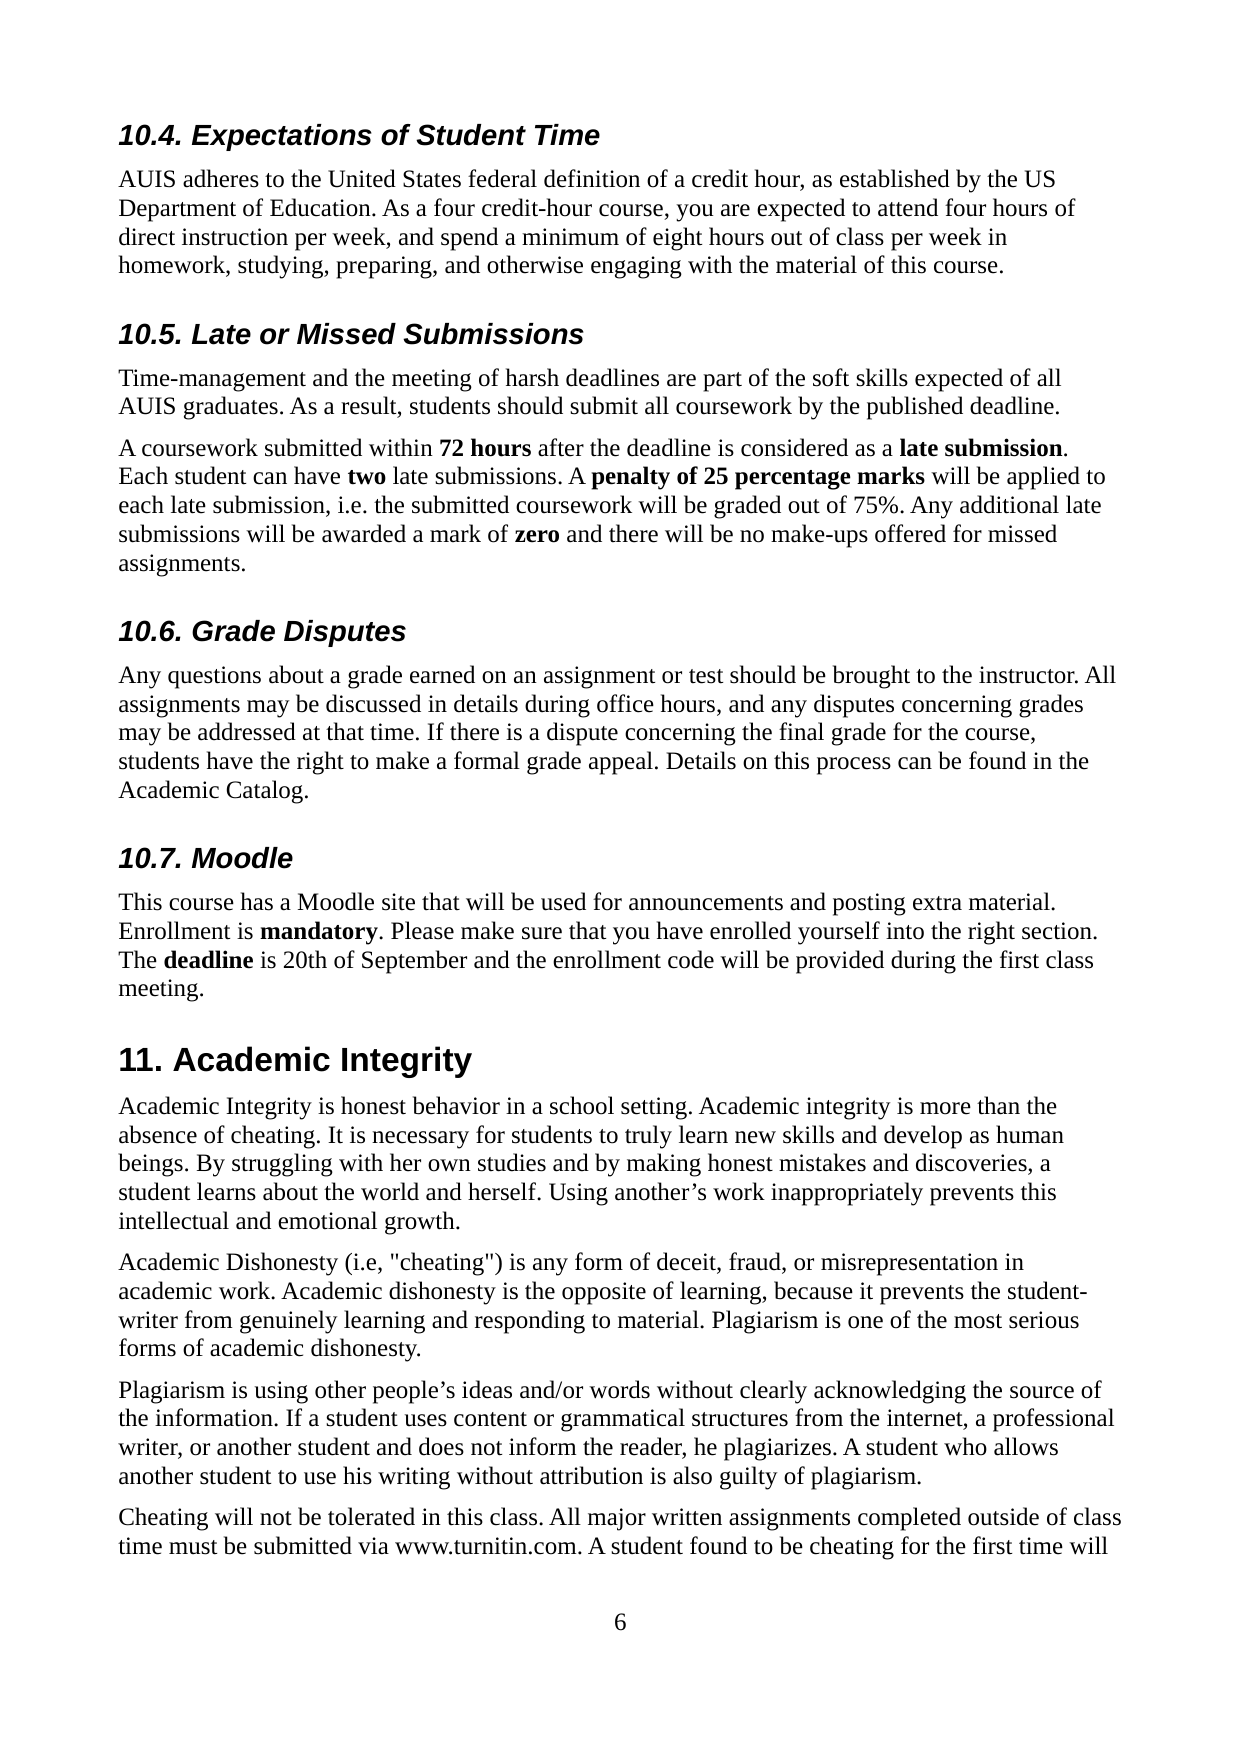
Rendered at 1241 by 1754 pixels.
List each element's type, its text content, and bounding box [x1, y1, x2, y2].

text Academic Integrity is honest behavior in a school setting. Academic integrity is more than the absence of cheating. It is necessary for students to truly learn new skills and develop as human beings. By struggling with her own studies and by making honest mistakes and discoveries, a student learns about the world and herself. Using another’s work inappropriately prevents this intellectual and emotional growth. [118, 1091, 1122, 1235]
subtitle Expectations of Student Time [118, 118, 1122, 152]
subtitle Academic Integrity [118, 1040, 1122, 1078]
text Time-management and the meeting of harsh deadlines are part of the soft skills expected of all AUIS graduates. As a result, students should submit all coursework by the published deadline. [118, 363, 1122, 420]
text This course has a Moodle site that will be used for announcements and posting extra material. Enrollment is mandatory. Please make sure that you have enrolled yourself into the right section. The deadline is 20th of September and the enrollment code will be provided during the first class meeting. [118, 887, 1122, 1002]
text Plagiarism is using other people’s ideas and/or words without clearly acknowledging the source of the information. If a student uses content or grammatical structures from the internet, a professional writer, or another student and does not inform the reader, he plagiarizes. A student who allows another student to use his writing without attribution is also guilty of plagiarism. [118, 1375, 1122, 1490]
text Any questions about a grade earned on an assignment or test should be brought to the instructor. All assignments may be discussed in details during office hours, and any disputes concerning grades may be addressed at that time. If there is a dispute concerning the final grade for the course, students have the right to make a formal grade appeal. Details on this process can be found in the Academic Catalog. [118, 660, 1122, 804]
text A coursework submitted within 72 hours after the deadline is considered as a late submission. Each student can have two late submissions. A penalty of 25 percentage marks will be applied to each late submission, i.e. the submitted coursework will be graded out of 75%. Any additional late submissions will be awarded a mark of zero and there will be no make-ups offered for missed assignments. [118, 433, 1122, 576]
text Academic Dishonesty (i.e, "cheating") is any form of deceit, fraud, or misrepresentation in academic work. Academic dishonesty is the opposite of learning, because it prevents the student-writer from genuinely learning and responding to material. Plagiarism is one of the most serious forms of academic dishonesty. [118, 1247, 1122, 1362]
subtitle Moodle [118, 841, 1122, 875]
subtitle Grade Disputes [118, 614, 1122, 647]
text AUIS adheres to the United States federal definition of a credit hour, as established by the US Department of Education. As a four credit-hour course, you are expected to attend four hours of direct instruction per week, and spend a minimum of eight hours out of class per week in homework, studying, preparing, and otherwise engaging with the material of this course. [118, 164, 1122, 279]
text Cheating will not be tolerated in this class. All major written assignments completed outside of class time must be submitted via www.turnitin.com. A student found to be cheating for the first time will [118, 1502, 1122, 1560]
subtitle Late or Missed Submissions [118, 317, 1122, 350]
